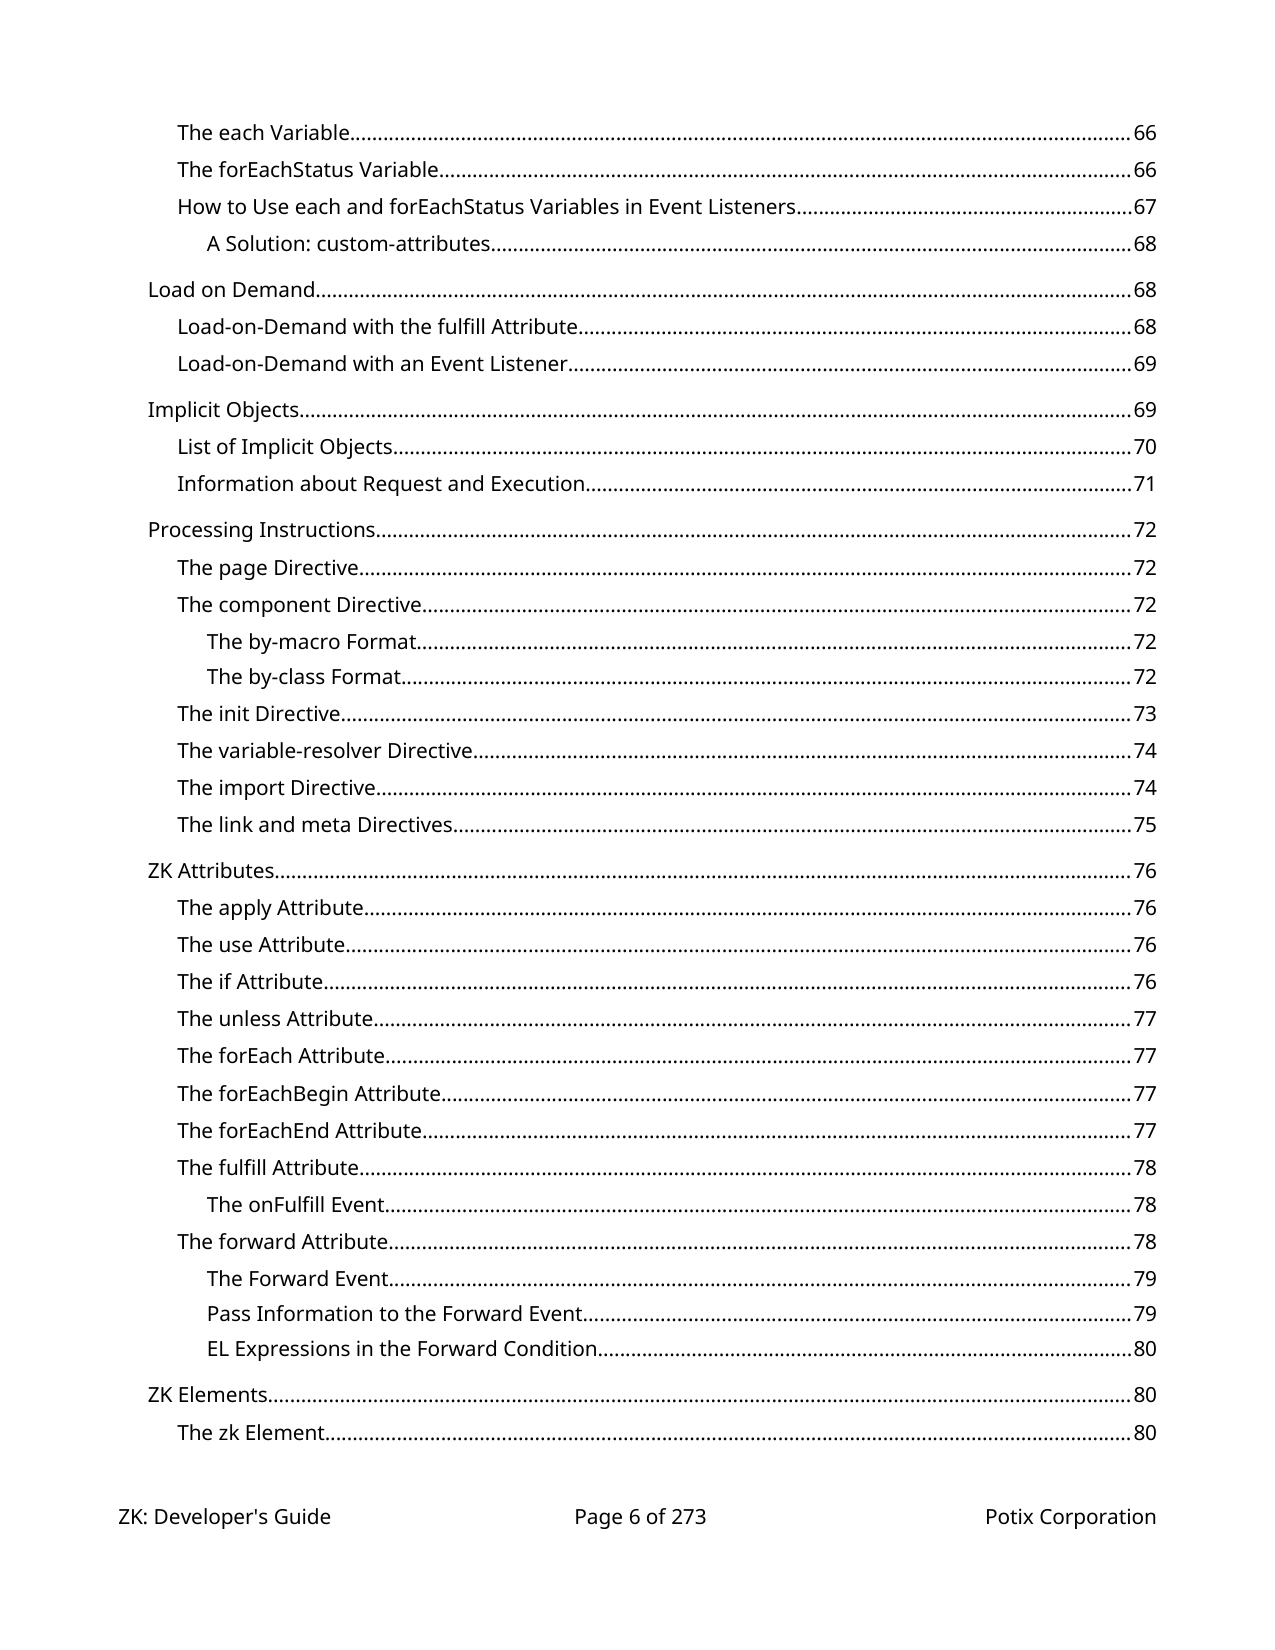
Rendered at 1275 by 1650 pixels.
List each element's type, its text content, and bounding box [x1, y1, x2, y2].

text EL Expressions in the Forward Condition 80 [207, 1334, 1157, 1363]
text The init Directive 73 [177, 699, 1157, 727]
text Load-on-Demand with the fulfill Attribute 68 [177, 312, 1157, 341]
text The forward Attribute 78 [177, 1227, 1157, 1255]
text The import Directive 74 [177, 773, 1157, 801]
text The page Directive 72 [177, 553, 1157, 581]
text The forEach Attribute 77 [177, 1042, 1157, 1070]
text The unless Attribute 77 [177, 1004, 1157, 1033]
text The each Variable 66 [177, 118, 1157, 146]
text The link and meta Directives 75 [177, 810, 1157, 838]
text Pass Information to the Forward Event 79 [207, 1299, 1157, 1328]
text A Solution: custom-attributes 68 [207, 229, 1157, 258]
text The component Directive 72 [177, 590, 1157, 618]
text The forEachStatus Variable 66 [177, 155, 1157, 183]
text Information about Request and Execution 71 [177, 469, 1157, 498]
text The zk Element 80 [177, 1418, 1157, 1446]
text The by-class Format 72 [207, 662, 1157, 690]
text The by-macro Format 72 [207, 627, 1157, 655]
text The if Attribute 76 [177, 967, 1157, 996]
text The fulfill Attribute 78 [177, 1153, 1157, 1181]
text List of Implicit Objects 70 [177, 432, 1157, 461]
text Load on Demand 68 [148, 275, 1157, 303]
text Implicit Objects 69 [148, 395, 1157, 424]
text The Forward Event 79 [207, 1264, 1157, 1292]
text Load-on-Demand with an Event Listener 69 [177, 349, 1157, 378]
text The onFulfill Event 78 [207, 1190, 1157, 1218]
text The forEachBegin Attribute 77 [177, 1079, 1157, 1107]
text The variable-resolver Directive 74 [177, 736, 1157, 764]
text The forEachEnd Attribute 77 [177, 1116, 1157, 1144]
text The use Attribute 76 [177, 930, 1157, 959]
text Processing Instructions 72 [148, 516, 1157, 544]
text ZK Attributes 76 [148, 856, 1157, 884]
text How to Use each and forEachStatus Variables in Event Listeners 67 [177, 192, 1157, 221]
text ZK Elements 80 [148, 1381, 1157, 1409]
text The apply Attribute 76 [177, 893, 1157, 922]
